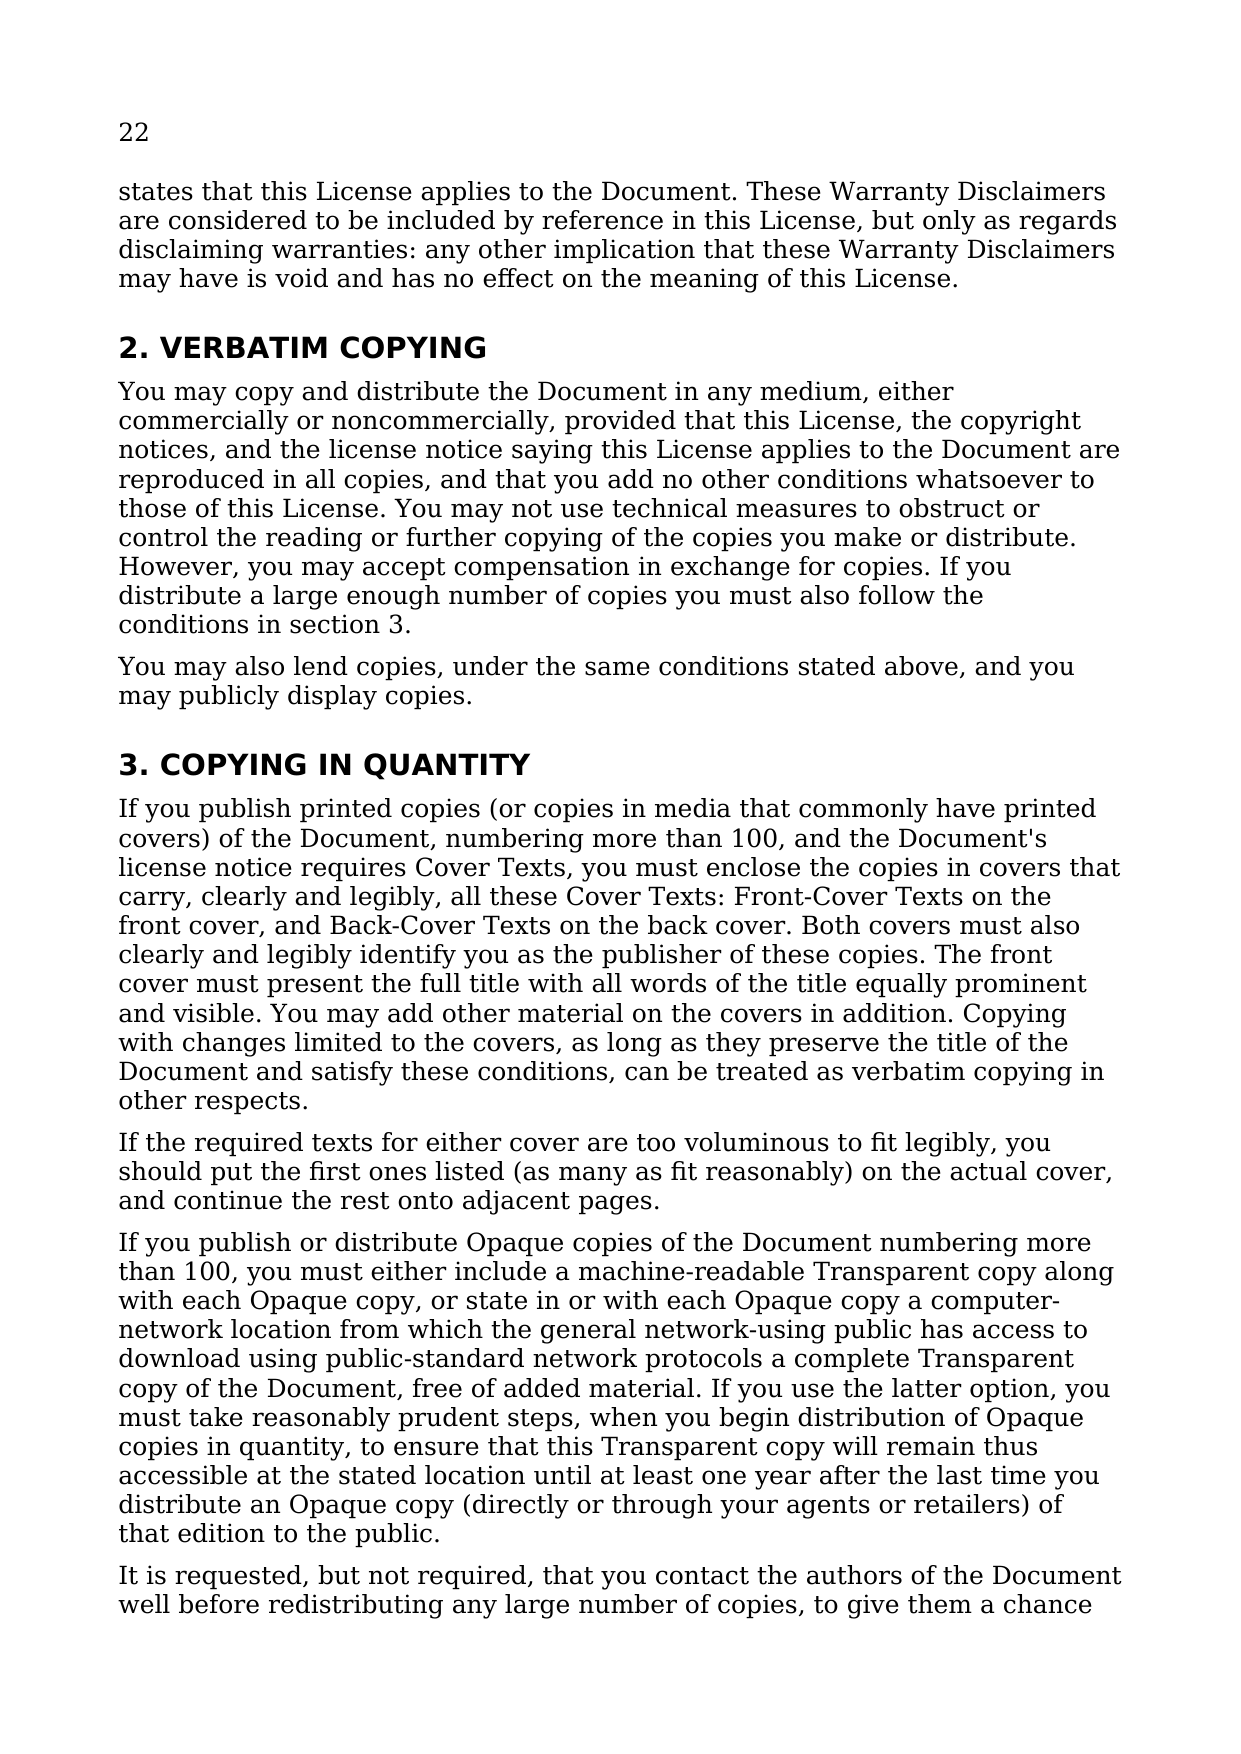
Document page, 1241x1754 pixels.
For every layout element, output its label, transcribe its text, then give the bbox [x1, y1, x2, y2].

text You may also lend copies, under the same conditions stated above, and you may publicly display copies. [118, 652, 1122, 711]
text If you publish printed copies (or copies in media that commonly have printed covers) of the Document, numbering more than 100, and the Document's license notice requires Cover Texts, you must enclose the copies in covers that carry, clearly and legibly, all these Cover Texts: Front-Cover Texts on the front cover, and Back-Cover Texts on the back cover. Both covers must also clearly and legibly identify you as the publisher of these copies. The front cover must present the full title with all words of the title equally prominent and visible. You may add other material on the covers in addition. Copying with changes limited to the covers, as long as they preserve the title of the Document and satisfy these conditions, can be treated as verbatim copying in other respects. [118, 795, 1122, 1116]
text If the required texts for either cover are too voluminous to fit legibly, you should put the first ones listed (as many as fit reasonably) on the actual cover, and continue the rest onto adjacent pages. [118, 1128, 1122, 1216]
text You may copy and distribute the Document in any medium, either commercially or noncommercially, provided that this License, the copyright notices, and the license notice saying this License applies to the Document are reproduced in all copies, and that you add no other conditions whatsoever to those of this License. You may not use technical measures to obstruct or control the reading or further copying of the copies you make or distribute. However, you may accept compensation in exchange for copies. If you distribute a large enough number of copies you must also follow the conditions in section 3. [118, 377, 1122, 640]
subtitle 3. COPYING IN QUANTITY [118, 748, 1122, 782]
text If you publish or distribute Opaque copies of the Document numbering more than 100, you must either include a machine-readable Transparent copy along with each Opaque copy, or state in or with each Opaque copy a computer-network location from which the general network-using public has access to download using public-standard network protocols a complete Transparent copy of the Document, free of added material. If you use the latter option, you must take reasonably prudent steps, when you begin distribution of Opaque copies in quantity, to ensure that this Transparent copy will remain thus accessible at the stated location until at least one year after the last time you distribute an Opaque copy (directly or through your agents or retailers) of that edition to the public. [118, 1228, 1122, 1549]
subtitle 2. VERBATIM COPYING [118, 331, 1122, 365]
text It is requested, but not required, that you contact the authors of the Document well before redistributing any large number of copies, to give them a chance [118, 1561, 1122, 1620]
text states that this License applies to the Document. These Warranty Disclaimers are considered to be included by reference in this License, but only as regards disclaiming warranties: any other implication that these Warranty Disclaimers may have is void and has no effect on the meaning of this License. [118, 177, 1122, 293]
